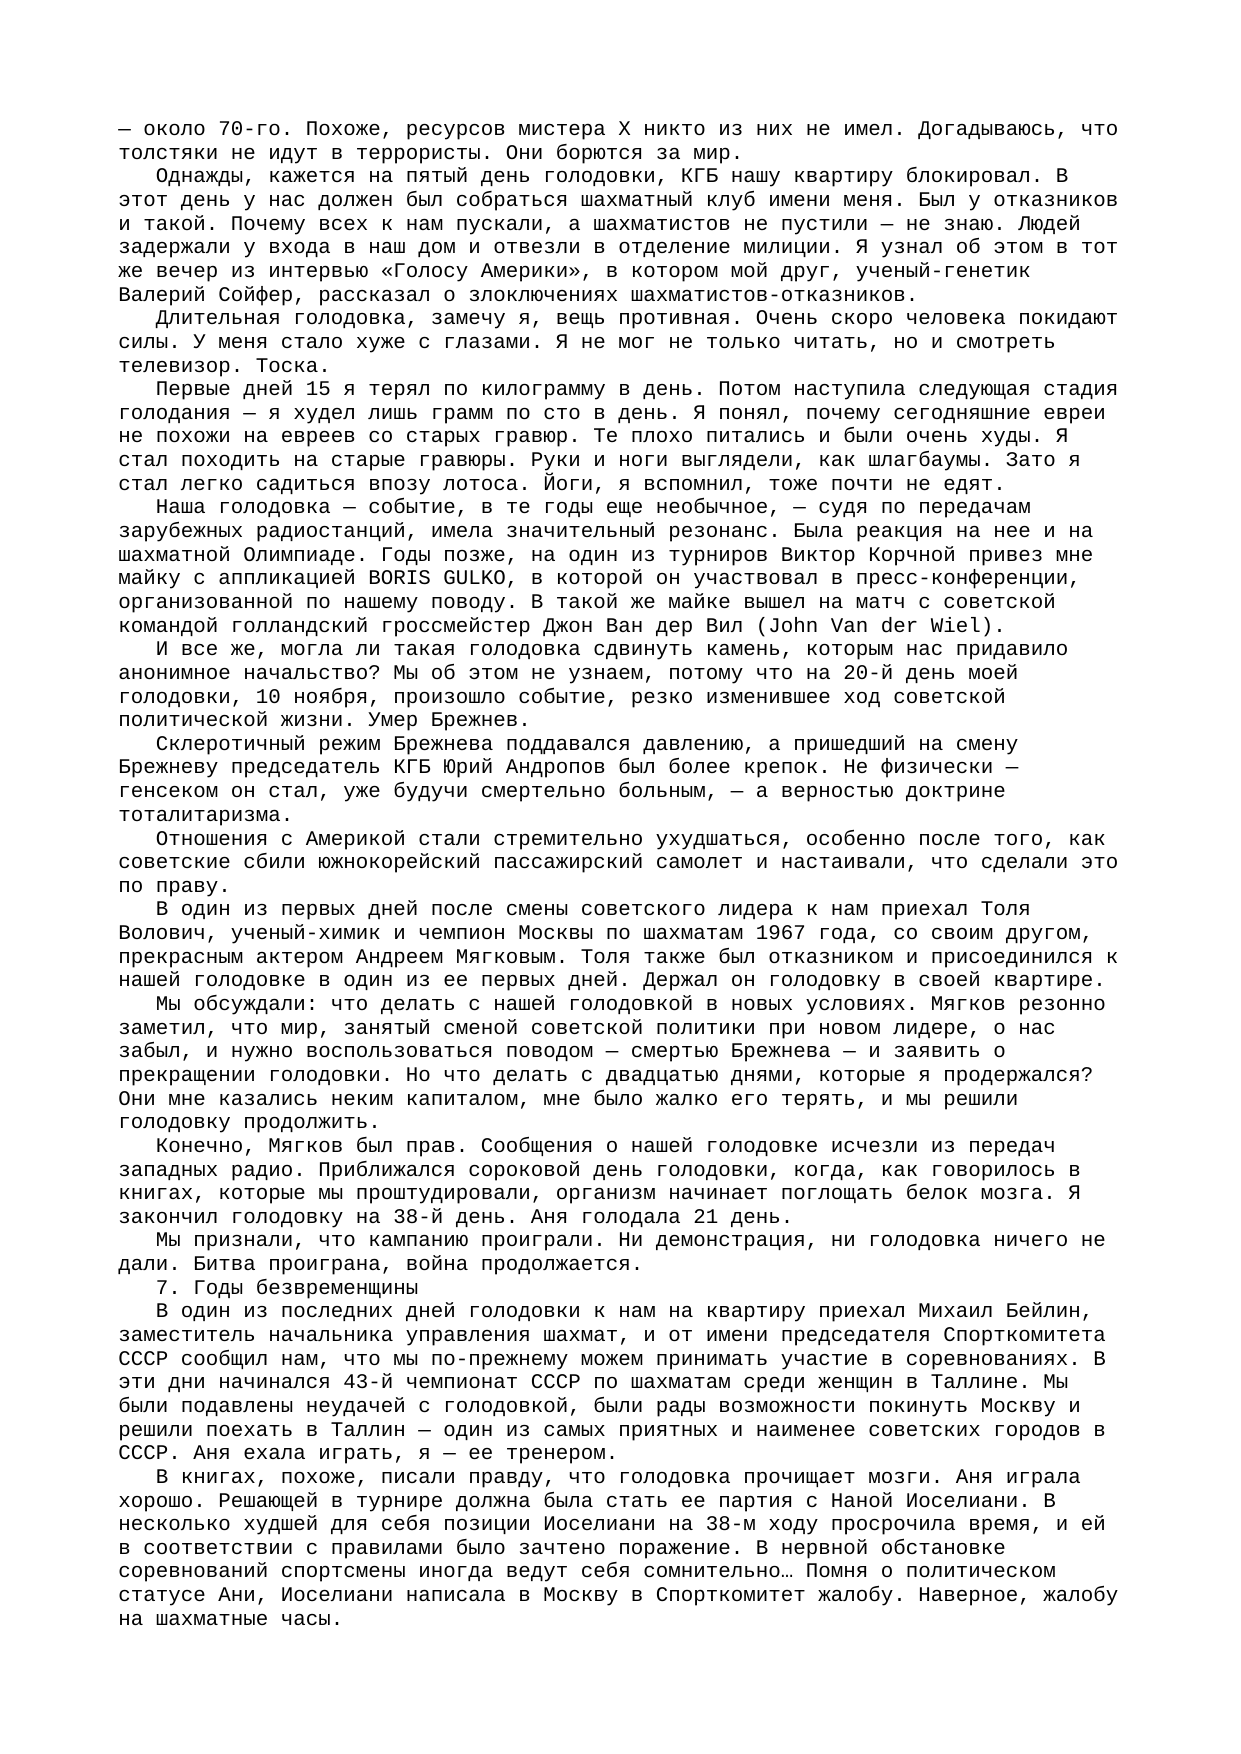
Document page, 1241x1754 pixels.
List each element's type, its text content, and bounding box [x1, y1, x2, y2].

text Первые дней 15 я терял по килограмму в день. Потом наступила следующая стадия голодания — я худел лишь грамм по сто в день. Я понял, почему сегодняшние евреи не похожи на евреев со старых гравюр. Те плохо питались и были очень худы. Я стал походить на старые гравюры. Руки и ноги выглядели, как шлагбаумы. Зато я стал легко садиться впозу лотоса. Йоги, я вспомнил, тоже почти не едят. [118, 378, 1122, 496]
text 7. Годы безвременщины [118, 1277, 1122, 1300]
text Длительная голодовка, замечу я, вещь противная. Очень скоро человека покидают силы. У меня стало хуже с глазами. Я не мог не только читать, но и смотреть телевизор. Тоска. [118, 307, 1122, 378]
text — около 70-го. Похоже, ресурсов мистера X никто из них не имел. Догадываюсь, что толстяки не идут в террористы. Они борются за мир. [118, 118, 1122, 165]
text Однажды, кажется на пятый день голодовки, КГБ нашу квартиру блокировал. В этот день у нас должен был собраться шахматный клуб имени меня. Был у отказников и такой. Почему всех к нам пускали, а шахматистов не пустили — не знаю. Людей задержали у входа в наш дом и отвезли в отделение милиции. Я узнал об этом в тот же вечер из интервью «Голосу Америки», в котором мой друг, ученый-генетик Валерий Сойфер, рассказал о злоключениях шахматистов-отказников. [118, 165, 1122, 307]
text Отношения с Америкой стали стремительно ухудшаться, особенно после того, как советские сбили южнокорейский пассажирский самолет и настаивали, что сделали это по праву. [118, 827, 1122, 898]
text Наша голодовка — событие, в те годы еще необычное, — судя по передачам зарубежных радиостанций, имела значительный резонанс. Была реакция на нее и на шахматной Олимпиаде. Годы позже, на один из турниров Виктор Корчной привез мне майку с аппликацией BORIS GULKO, в которой он участвовал в пресс-конференции, организованной по нашему поводу. В такой же майке вышел на матч с советской командой голландский гроссмейстер Джон Ван дер Вил (John Van der Wiel). [118, 496, 1122, 638]
text Мы обсуждали: что делать с нашей голодовкой в новых условиях. Мягков резонно заметил, что мир, занятый сменой советской политики при новом лидере, о нас забыл, и нужно воспользоваться поводом — смертью Брежнева — и заявить о прекращении голодовки. Но что делать с двадцатью днями, которые я продержался? Они мне казались неким капиталом, мне было жалко его терять, и мы решили голодовку продолжить. [118, 993, 1122, 1135]
text Мы признали, что кампанию проиграли. Ни демонстрация, ни голодовка ничего не дали. Битва проиграна, война продолжается. [118, 1229, 1122, 1277]
text В один из последних дней голодовки к нам на квартиру приехал Михаил Бейлин, заместитель начальника управления шахмат, и от имени председателя Спорткомитета СССР сообщил нам, что мы по-прежнему можем принимать участие в соревнованиях. В эти дни начинался 43-й чемпионат СССР по шахматам среди женщин в Таллине. Мы были подавлены неудачей с голодовкой, были рады возможности покинуть Москву и решили поехать в Таллин — один из самых приятных и наименее советских городов в СССР. Аня ехала играть, я — ее тренером. [118, 1300, 1122, 1466]
text В один из первых дней после смены советского лидера к нам приехал Толя Волович, ученый-химик и чемпион Москвы по шахматам 1967 года, со своим другом, прекрасным актером Андреем Мягковым. Толя также был отказником и присоединился к нашей голодовке в один из ее первых дней. Держал он голодовку в своей квартире. [118, 898, 1122, 993]
text Склеротичный режим Брежнева поддавался давлению, а пришедший на смену Брежневу председатель КГБ Юрий Андропов был более крепок. Не физически — генсеком он стал, уже будучи смертельно больным, — а верностью доктрине тоталитаризма. [118, 733, 1122, 827]
text В книгах, похоже, писали правду, что голодовка прочищает мозги. Аня играла хорошо. Решающей в турнире должна была стать ее партия с Наной Иоселиани. В несколько худшей для себя позиции Иоселиани на 38-м ходу просрочила время, и ей в соответствии с правилами было зачтено поражение. В нервной обстановке соревнований спортсмены иногда ведут себя сомнительно… Помня о политическом статусе Ани, Иоселиани написала в Москву в Спорткомитет жалобу. Наверное, жалобу на шахматные часы. [118, 1466, 1122, 1631]
text Конечно, Мягков был прав. Сообщения о нашей голодовке исчезли из передач западных радио. Приближался сороковой день голодовки, когда, как говорилось в книгах, которые мы проштудировали, организм начинает поглощать белок мозга. Я закончил голодовку на 38-й день. Аня голодала 21 день. [118, 1135, 1122, 1229]
text И все же, могла ли такая голодовка сдвинуть камень, которым нас придавило анонимное начальство? Мы об этом не узнаем, потому что на 20-й день моей голодовки, 10 ноября, произошло событие, резко изменившее ход советской политической жизни. Умер Брежнев. [118, 638, 1122, 733]
